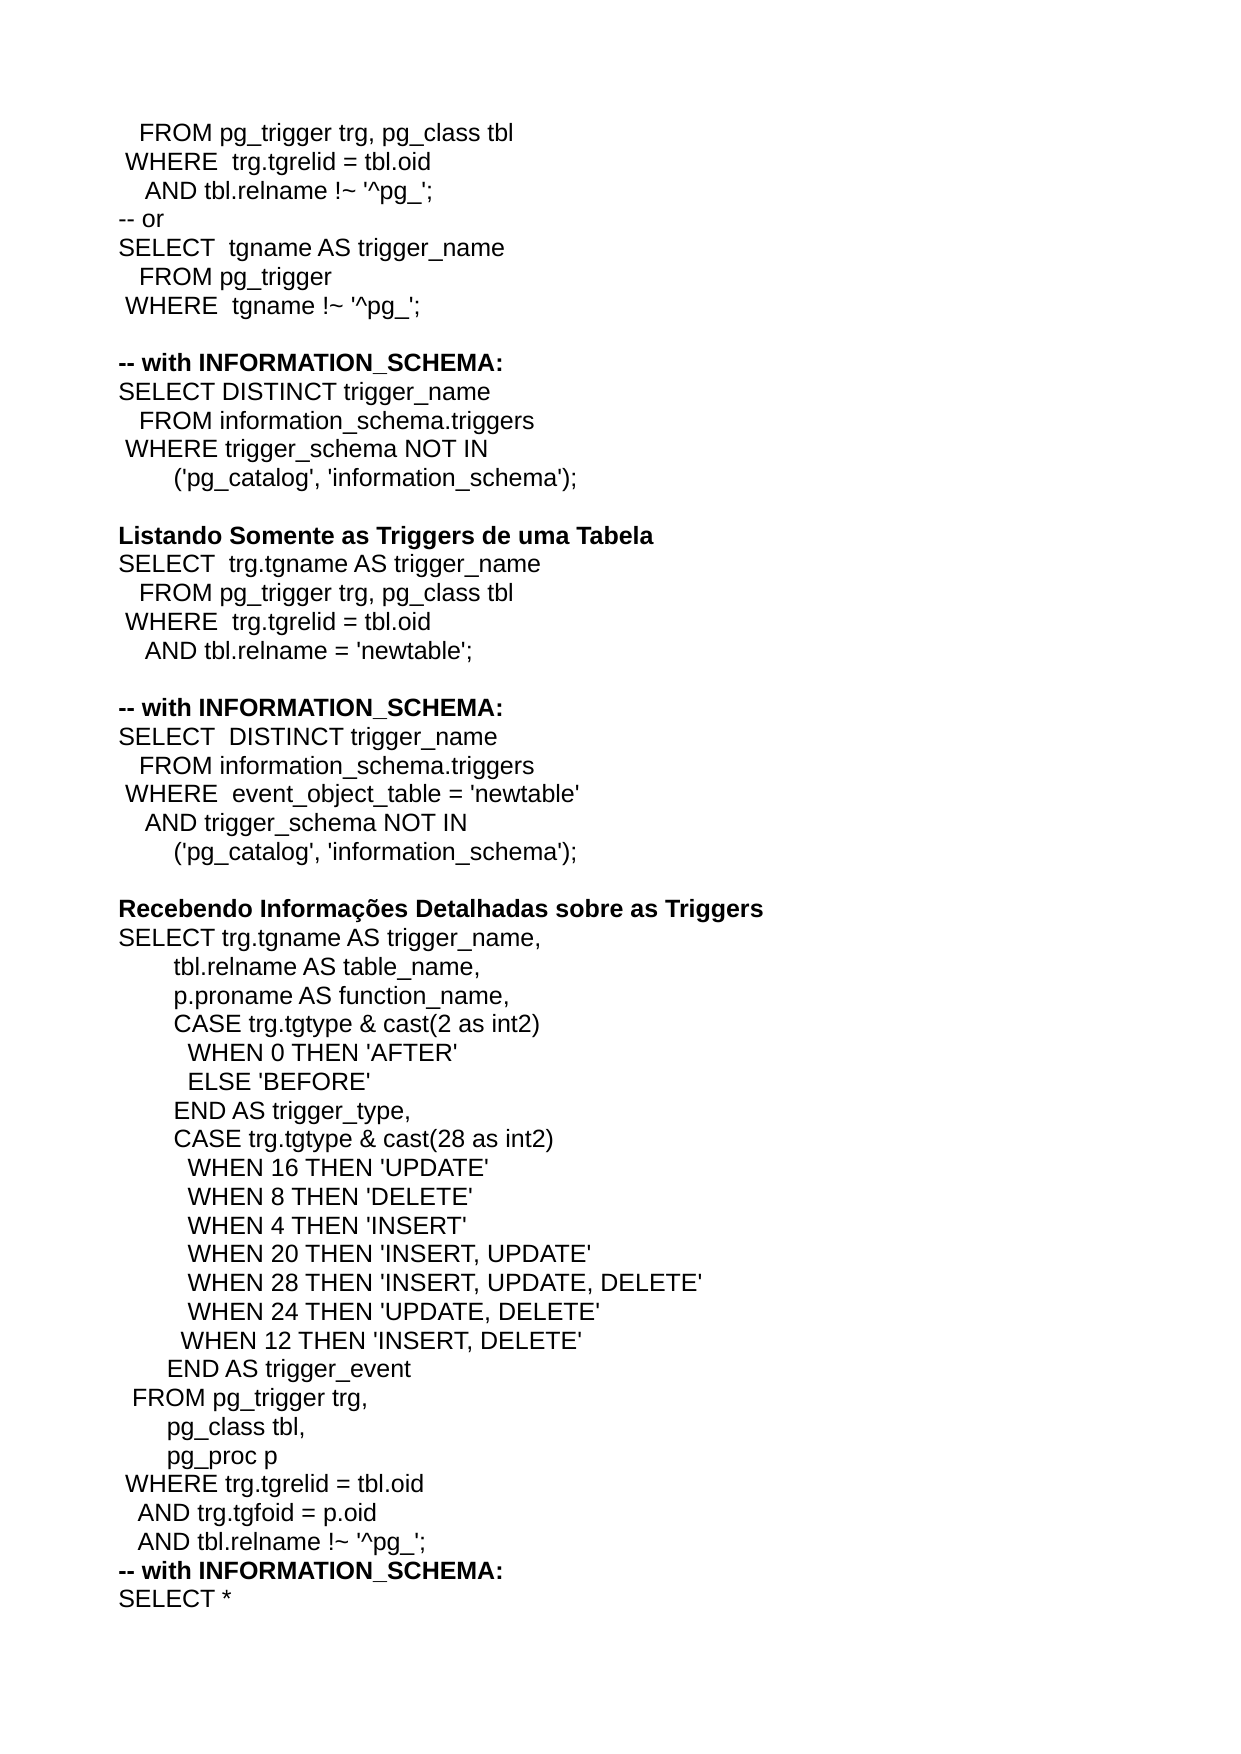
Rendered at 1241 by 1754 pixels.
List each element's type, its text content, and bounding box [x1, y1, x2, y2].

text WHERE trg.tgrelid = tbl.oid [118, 1469, 1122, 1498]
text END AS trigger_event [118, 1354, 1122, 1383]
text pg_class tbl, [118, 1412, 1122, 1441]
text CASE trg.tgtype & cast(28 as int2) [118, 1124, 1122, 1153]
text AND trg.tgfoid = p.oid [118, 1498, 1122, 1527]
text WHEN 20 THEN 'INSERT, UPDATE' [118, 1239, 1122, 1268]
text WHEN 24 THEN 'UPDATE, DELETE' [118, 1297, 1122, 1326]
text WHERE trg.tgrelid = tbl.oid [118, 147, 1122, 176]
text Listando Somente as Triggers de uma Tabela [118, 521, 1122, 549]
text SELECT * [118, 1584, 1122, 1613]
text SELECT trg.tgname AS trigger_name [118, 549, 1122, 578]
text -- with INFORMATION_SCHEMA: [118, 348, 1122, 377]
text FROM information_schema.triggers [118, 751, 1122, 779]
text AND tbl.relname !~ '^pg_'; [118, 1527, 1122, 1556]
text -- with INFORMATION_SCHEMA: [118, 693, 1122, 722]
text FROM information_schema.triggers [118, 406, 1122, 434]
text END AS trigger_type, [118, 1096, 1122, 1124]
text -- with INFORMATION_SCHEMA: [118, 1556, 1122, 1584]
text WHEN 28 THEN 'INSERT, UPDATE, DELETE' [118, 1268, 1122, 1297]
text WHERE tgname !~ '^pg_'; [118, 291, 1122, 319]
text WHERE trigger_schema NOT IN [118, 434, 1122, 463]
text ELSE 'BEFORE' [118, 1067, 1122, 1096]
text FROM pg_trigger trg, pg_class tbl [118, 578, 1122, 607]
text FROM pg_trigger trg, [118, 1383, 1122, 1412]
text WHEN 0 THEN 'AFTER' [118, 1038, 1122, 1067]
text AND trigger_schema NOT IN [118, 808, 1122, 837]
text WHEN 12 THEN 'INSERT, DELETE' [118, 1326, 1122, 1354]
text Recebendo Informações Detalhadas sobre as Triggers [118, 894, 1122, 923]
text WHERE event_object_table = 'newtable' [118, 779, 1122, 808]
text WHEN 4 THEN 'INSERT' [118, 1211, 1122, 1239]
text ('pg_catalog', 'information_schema'); [118, 837, 1122, 866]
text WHERE trg.tgrelid = tbl.oid [118, 607, 1122, 636]
text SELECT tgname AS trigger_name [118, 233, 1122, 262]
text SELECT DISTINCT trigger_name [118, 722, 1122, 751]
text CASE trg.tgtype & cast(2 as int2) [118, 1009, 1122, 1038]
text WHEN 8 THEN 'DELETE' [118, 1182, 1122, 1211]
text SELECT DISTINCT trigger_name [118, 377, 1122, 406]
text p.proname AS function_name, [118, 981, 1122, 1009]
text pg_proc p [118, 1441, 1122, 1469]
text -- or [118, 204, 1122, 233]
text WHEN 16 THEN 'UPDATE' [118, 1153, 1122, 1182]
text AND tbl.relname = 'newtable'; [118, 636, 1122, 664]
text AND tbl.relname !~ '^pg_'; [118, 176, 1122, 204]
text ('pg_catalog', 'information_schema'); [118, 463, 1122, 492]
text tbl.relname AS table_name, [118, 952, 1122, 981]
text FROM pg_trigger trg, pg_class tbl [118, 118, 1122, 147]
text FROM pg_trigger [118, 262, 1122, 291]
text SELECT trg.tgname AS trigger_name, [118, 923, 1122, 952]
